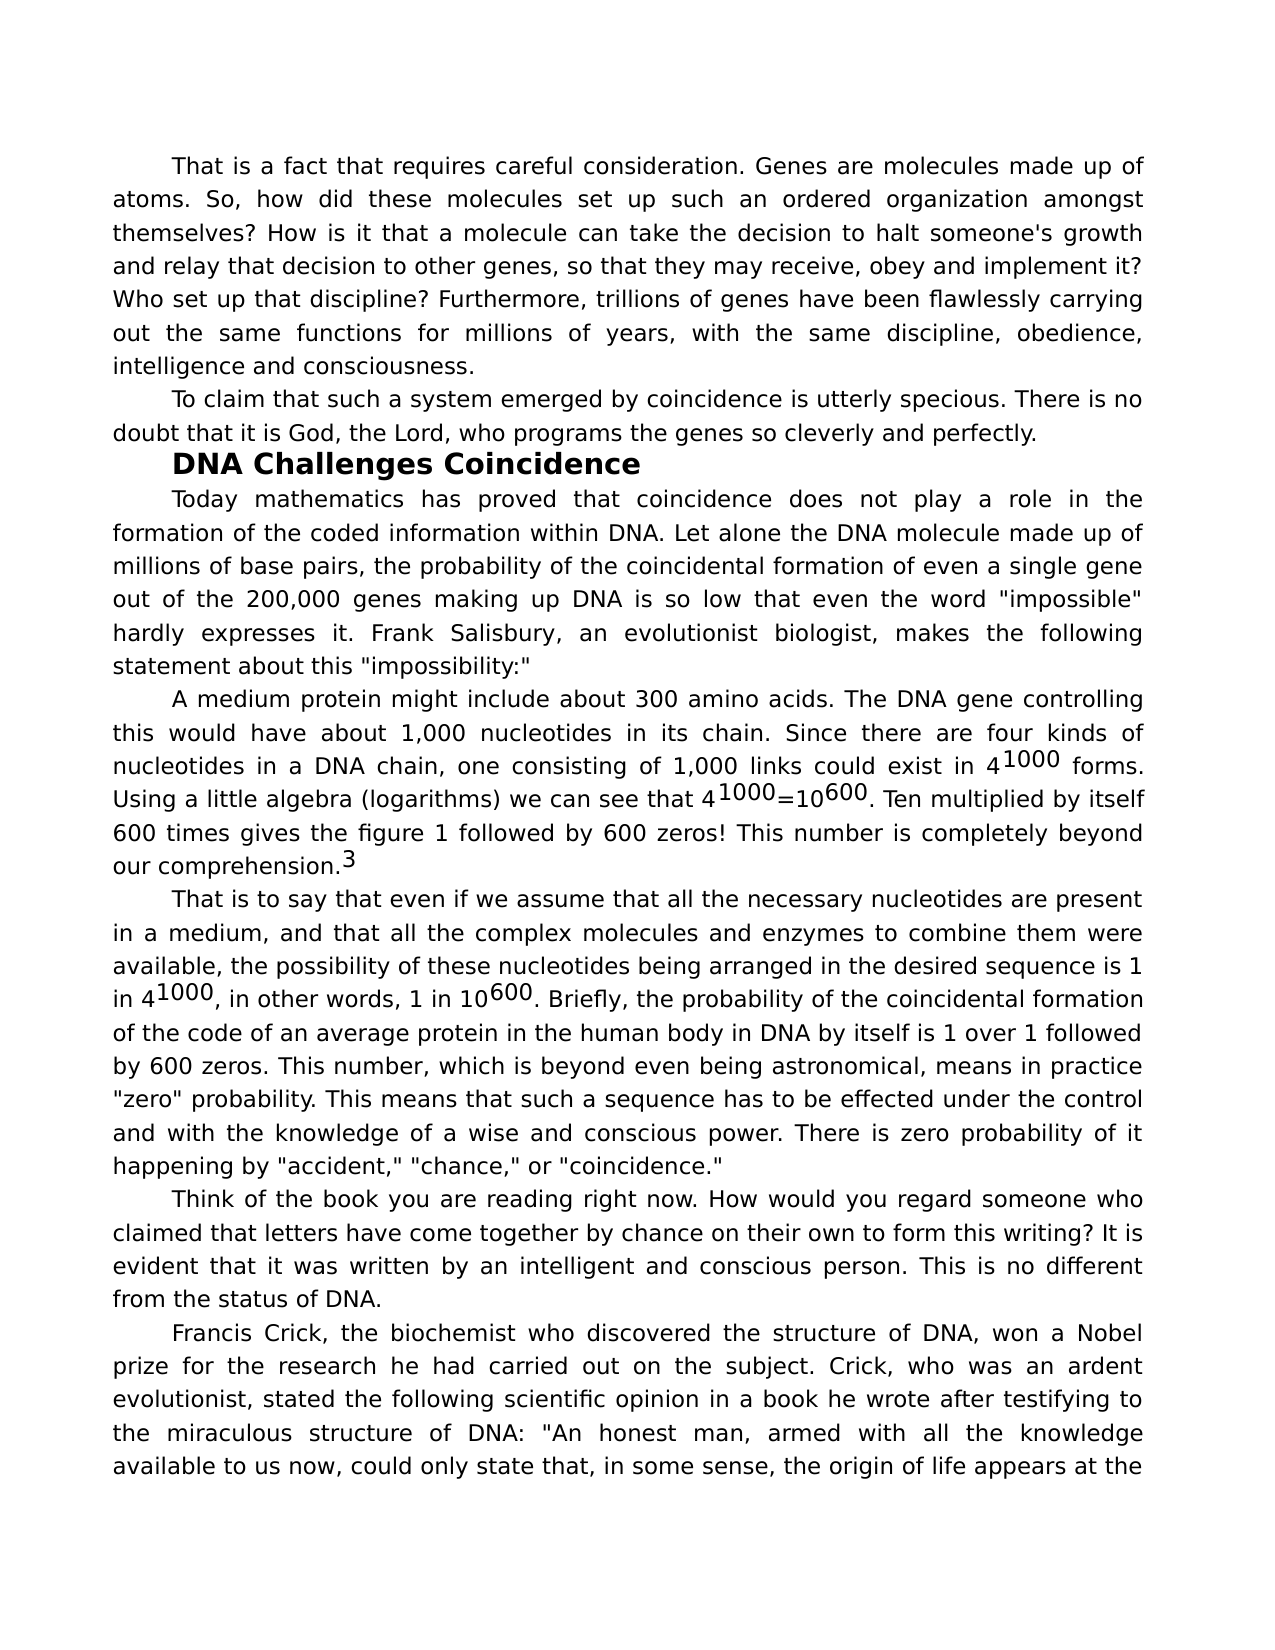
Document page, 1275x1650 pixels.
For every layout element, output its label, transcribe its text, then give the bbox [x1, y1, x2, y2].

text A medium protein might include about 300 amino acids. The DNA gene controlling this would have about 1,000 nucleotides in its chain. Since there are four kinds of nucleotides in a DNA chain, one consisting of 1,000 links could exist in 41000 forms. Using a little algebra (logarithms) we can see that 41000=10600. Ten multiplied by itself 600 times gives the figure 1 followed by 600 zeros! This number is completely beyond our comprehension.3 [112, 681, 1145, 881]
text Think of the book you are reading right now. How would you regard someone who claimed that letters have come together by chance on their own to form this writing? It is evident that it was written by an intelligent and conscious person. This is no different from the status of DNA. [112, 1181, 1145, 1314]
text DNA Challenges Coincidence [112, 448, 1145, 481]
text Francis Crick, the biochemist who discovered the structure of DNA, won a Nobel prize for the research he had carried out on the subject. Crick, who was an ardent evolutionist, stated the following scientific opinion in a book he wrote after testifying to the miraculous structure of DNA: "An honest man, armed with all the knowledge available to us now, could only state that, in some sense, the origin of life appears at the [112, 1314, 1145, 1481]
text That is a fact that requires careful consideration. Genes are molecules made up of atoms. So, how did these molecules set up such an ordered organization amongst themselves? How is it that a molecule can take the decision to halt someone's growth and relay that decision to other genes, so that they may receive, obey and implement it? Who set up that discipline? Furthermore, trillions of genes have been flawlessly carrying out the same functions for millions of years, with the same discipline, obedience, intelligence and consciousness. [112, 148, 1145, 381]
text To claim that such a system emerged by coincidence is utterly specious. There is no doubt that it is God, the Lord, who programs the genes so cleverly and perfectly. [112, 381, 1145, 448]
text Today mathematics has proved that coincidence does not play a role in the formation of the coded information within DNA. Let alone the DNA molecule made up of millions of base pairs, the probability of the coincidental formation of even a single gene out of the 200,000 genes making up DNA is so low that even the word "impossible" hardly expresses it. Frank Salisbury, an evolutionist biologist, makes the following statement about this "impossibility:" [112, 481, 1145, 681]
text That is to say that even if we assume that all the necessary nucleotides are present in a medium, and that all the complex molecules and enzymes to combine them were available, the possibility of these nucleotides being arranged in the desired sequence is 1 in 41000, in other words, 1 in 10600. Briefly, the probability of the coincidental formation of the code of an average protein in the human body in DNA by itself is 1 over 1 followed by 600 zeros. This number, which is beyond even being astronomical, means in practice "zero" probability. This means that such a sequence has to be effected under the control and with the knowledge of a wise and conscious power. There is zero probability of it happening by "accident," "chance," or "coincidence." [112, 881, 1145, 1181]
